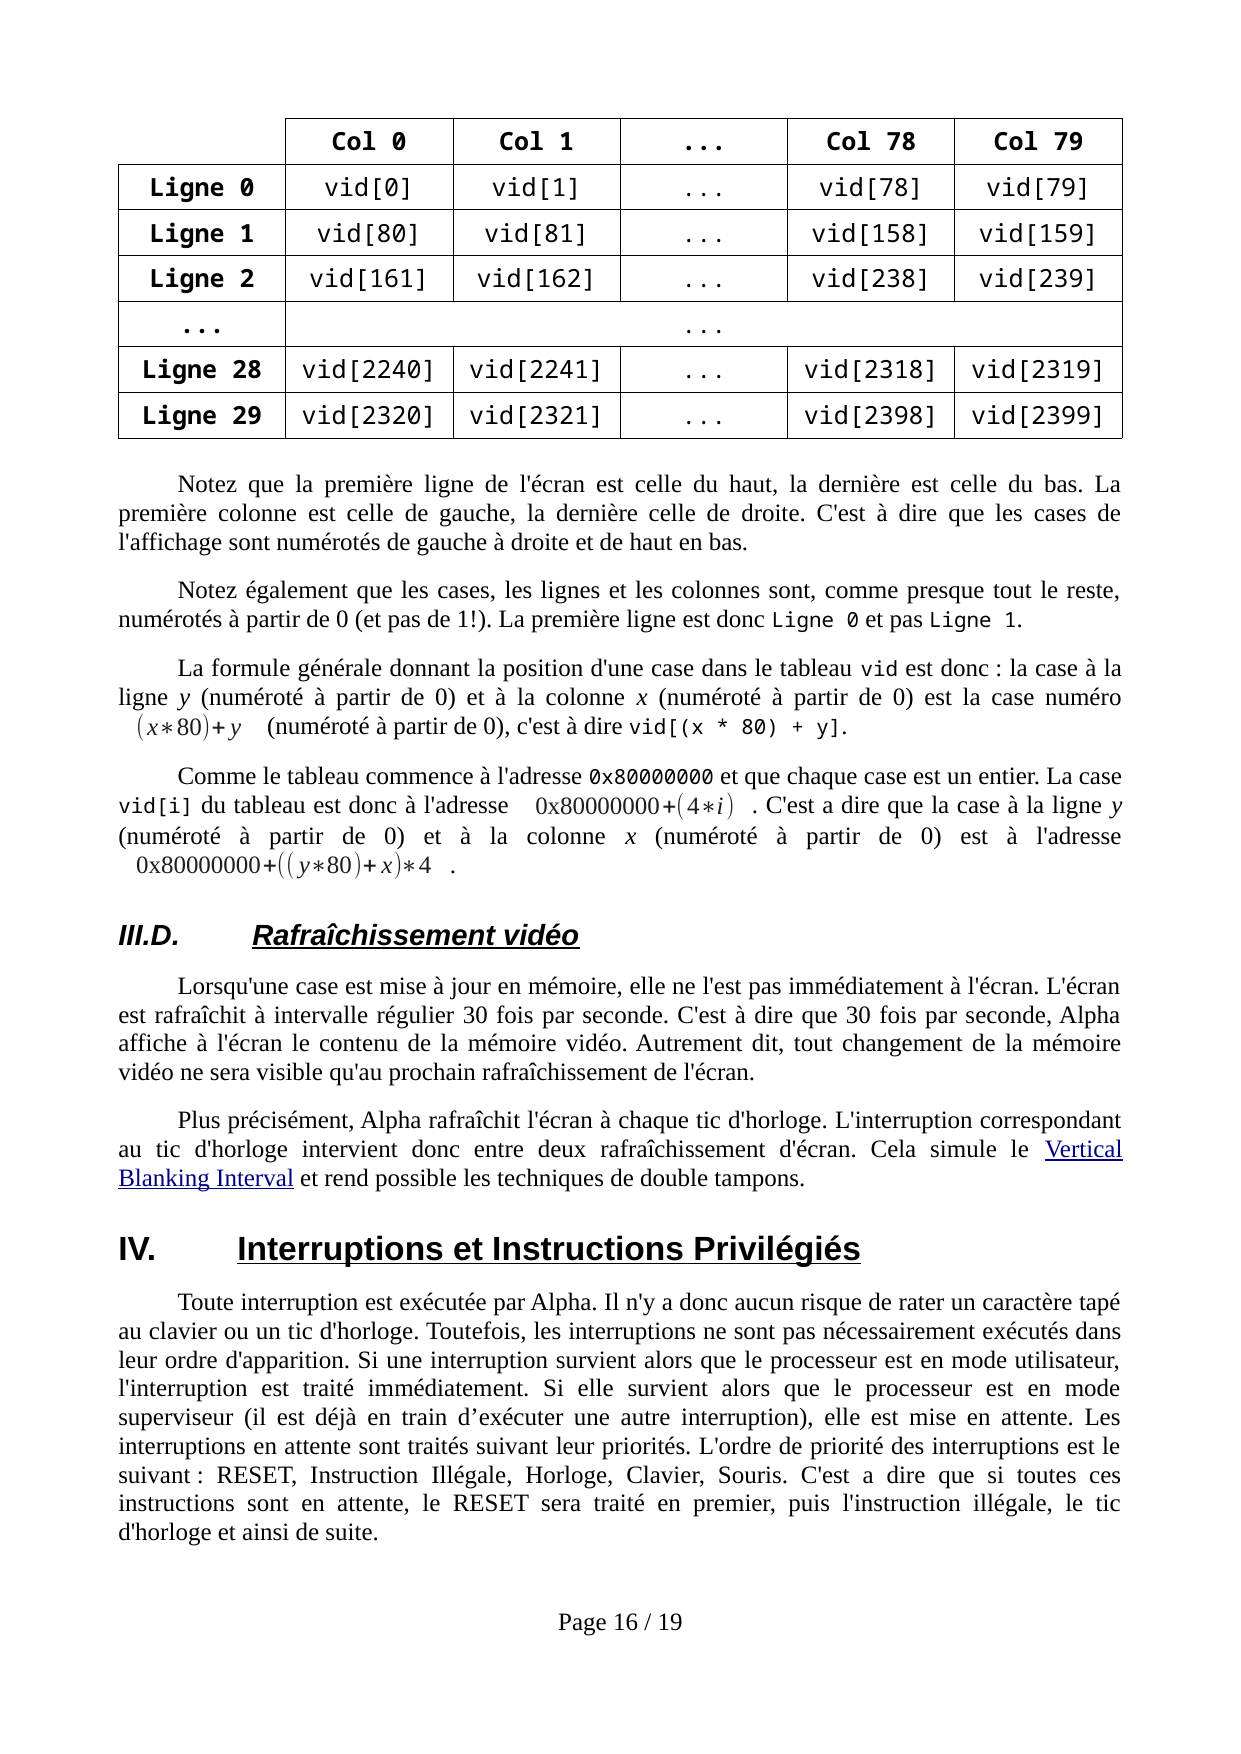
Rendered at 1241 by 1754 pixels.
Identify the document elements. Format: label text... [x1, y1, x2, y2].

table_header Col 1 [454, 119, 620, 164]
table_header Col 0 [286, 119, 453, 164]
table_cell vid[81] [454, 210, 620, 255]
table_cell vid[161] [286, 256, 453, 301]
table_cell vid[2319] [955, 347, 1122, 392]
table_cell Ligne 29 [119, 393, 285, 437]
text Notez également que les cases, les lignes et les colonnes sont, comme presque tout le reste, numérotés à partir de 0 (et pas de 1!). La première ligne est donc Ligne 0 et pas Ligne 1. [118, 575, 1122, 633]
table_cell vid[2321] [454, 393, 620, 437]
table_header Col 79 [955, 119, 1122, 164]
table_cell ... [621, 393, 787, 437]
table_cell vid[2320] [286, 393, 453, 437]
table_cell vid[0] [286, 165, 453, 209]
table_cell ... [621, 210, 787, 255]
text Toute interruption est exécutée par Alpha. Il n'y a donc aucun risque de rater un caractère tapé au clavier ou un tic d'horloge. Toutefois, les interruptions ne sont pas nécessairement exécutés dans leur ordre d'apparition. Si une interruption survient alors que le processeur est en mode utilisateur, l'interruption est traité immédiatement. Si elle survient alors que le processeur est en mode superviseur (il est déjà en train d’exécuter une autre interruption), elle est mise en attente. Les interruptions en attente sont traités suivant leur priorités. L'ordre de priorité des interruptions est le suivant : RESET, Instruction Illégale, Horloge, Clavier, Souris. C'est a dire que si toutes ces instructions sont en attente, le RESET sera traité en premier, puis l'instruction illégale, le tic d'horloge et ainsi de suite. [118, 1287, 1122, 1546]
text Notez que la première ligne de l'écran est celle du haut, la dernière est celle du bas. La première colonne est celle de gauche, la dernière celle de droite. C'est à dire que les cases de l'affichage sont numérotés de gauche à droite et de haut en bas. [118, 469, 1122, 556]
text Plus précisément, Alpha rafraîchit l'écran à chaque tic d'horloge. L'interruption correspondant au tic d'horloge intervient donc entre deux rafraîchissement d'écran. Cela simule le Vertical Blanking Interval et rend possible les techniques de double tampons. [118, 1105, 1122, 1192]
subtitle Interruptions et Instructions Privilégiés [118, 1229, 1122, 1268]
table_header ... [621, 119, 787, 164]
table_cell vid[2398] [788, 393, 954, 437]
table_header Col 78 [788, 119, 954, 164]
table_cell vid[1] [454, 165, 620, 209]
table_cell vid[2318] [788, 347, 954, 392]
table_cell ... [621, 347, 787, 392]
table_cell Ligne 28 [119, 347, 285, 392]
table_cell ... [286, 302, 1122, 346]
table_cell vid[238] [788, 256, 954, 301]
table_cell vid[159] [955, 210, 1122, 255]
table_cell vid[78] [788, 165, 954, 209]
table_cell vid[2399] [955, 393, 1122, 437]
table_cell vid[2241] [454, 347, 620, 392]
table_cell Ligne 1 [119, 210, 285, 255]
table_cell vid[239] [955, 256, 1122, 301]
table_cell ... [621, 256, 787, 301]
table_cell Ligne 0 [119, 165, 285, 209]
table_cell vid[158] [788, 210, 954, 255]
table_cell vid[79] [955, 165, 1122, 209]
table_cell vid[80] [286, 210, 453, 255]
table_cell Ligne 2 [119, 256, 285, 301]
subtitle Rafraîchissement vidéo [118, 918, 1122, 951]
table_header [118, 118, 285, 164]
table_cell vid[2240] [286, 347, 453, 392]
text La formule générale donnant la position d'une case dans le tableau vid est donc : la case à la ligne y (numéroté à partir de 0) et à la colonne x (numéroté à partir de 0) est la case numéro (numéroté à partir de 0), c'est à dire vid[(x * 80) + y]. [118, 653, 1122, 742]
table_cell ... [119, 302, 285, 346]
table_cell ... [621, 165, 787, 209]
text Lorsqu'une case est mise à jour en mémoire, elle ne l'est pas immédiatement à l'écran. L'écran est rafraîchit à intervalle régulier 30 fois par seconde. C'est à dire que 30 fois par seconde, Alpha affiche à l'écran le contenu de la mémoire vidéo. Autrement dit, tout changement de la mémoire vidéo ne sera visible qu'au prochain rafraîchissement de l'écran. [118, 971, 1122, 1086]
text Comme le tableau commence à l'adresse 0x80000000 et que chaque case est un entier. La case vid[i] du tableau est donc à l'adresse . C'est a dire que la case à la ligne y (numéroté à partir de 0) et à la colonne x (numéroté à partir de 0) est à l'adresse . [118, 761, 1122, 880]
table_cell vid[162] [454, 256, 620, 301]
